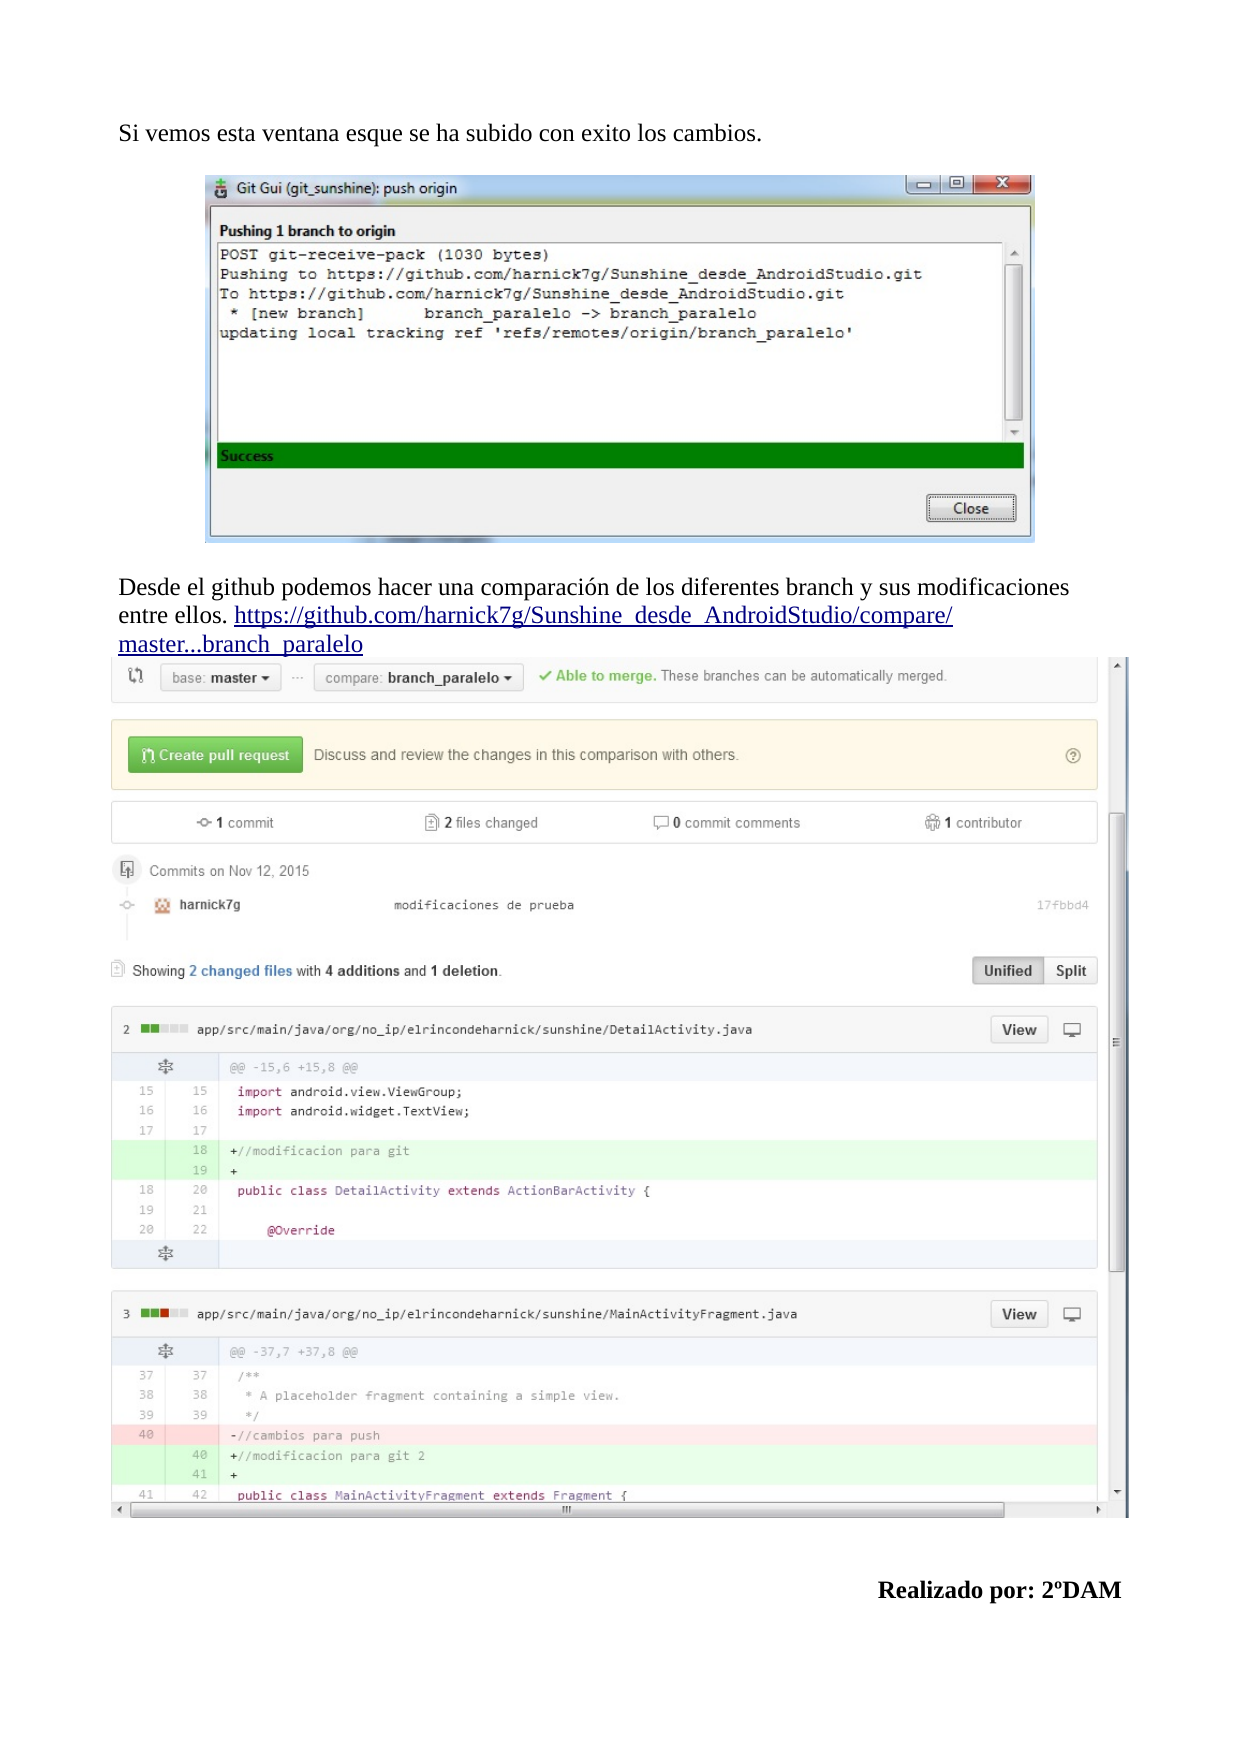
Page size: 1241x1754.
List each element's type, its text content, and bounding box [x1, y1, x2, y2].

picture [205, 175, 1035, 543]
text Realizado por: 2ºDAM [118, 1575, 1122, 1604]
text Si vemos esta ventana esque se ha subido con exito los cambios. [118, 118, 1122, 147]
picture [111, 657, 1129, 1518]
text Desde el github podemos hacer una comparación de los diferentes branch y sus modificaciones entre ellos. https://github.com/harnick7g/Sunshine_desde_AndroidStudio/compare/master...branch_paralelo [118, 572, 1122, 657]
